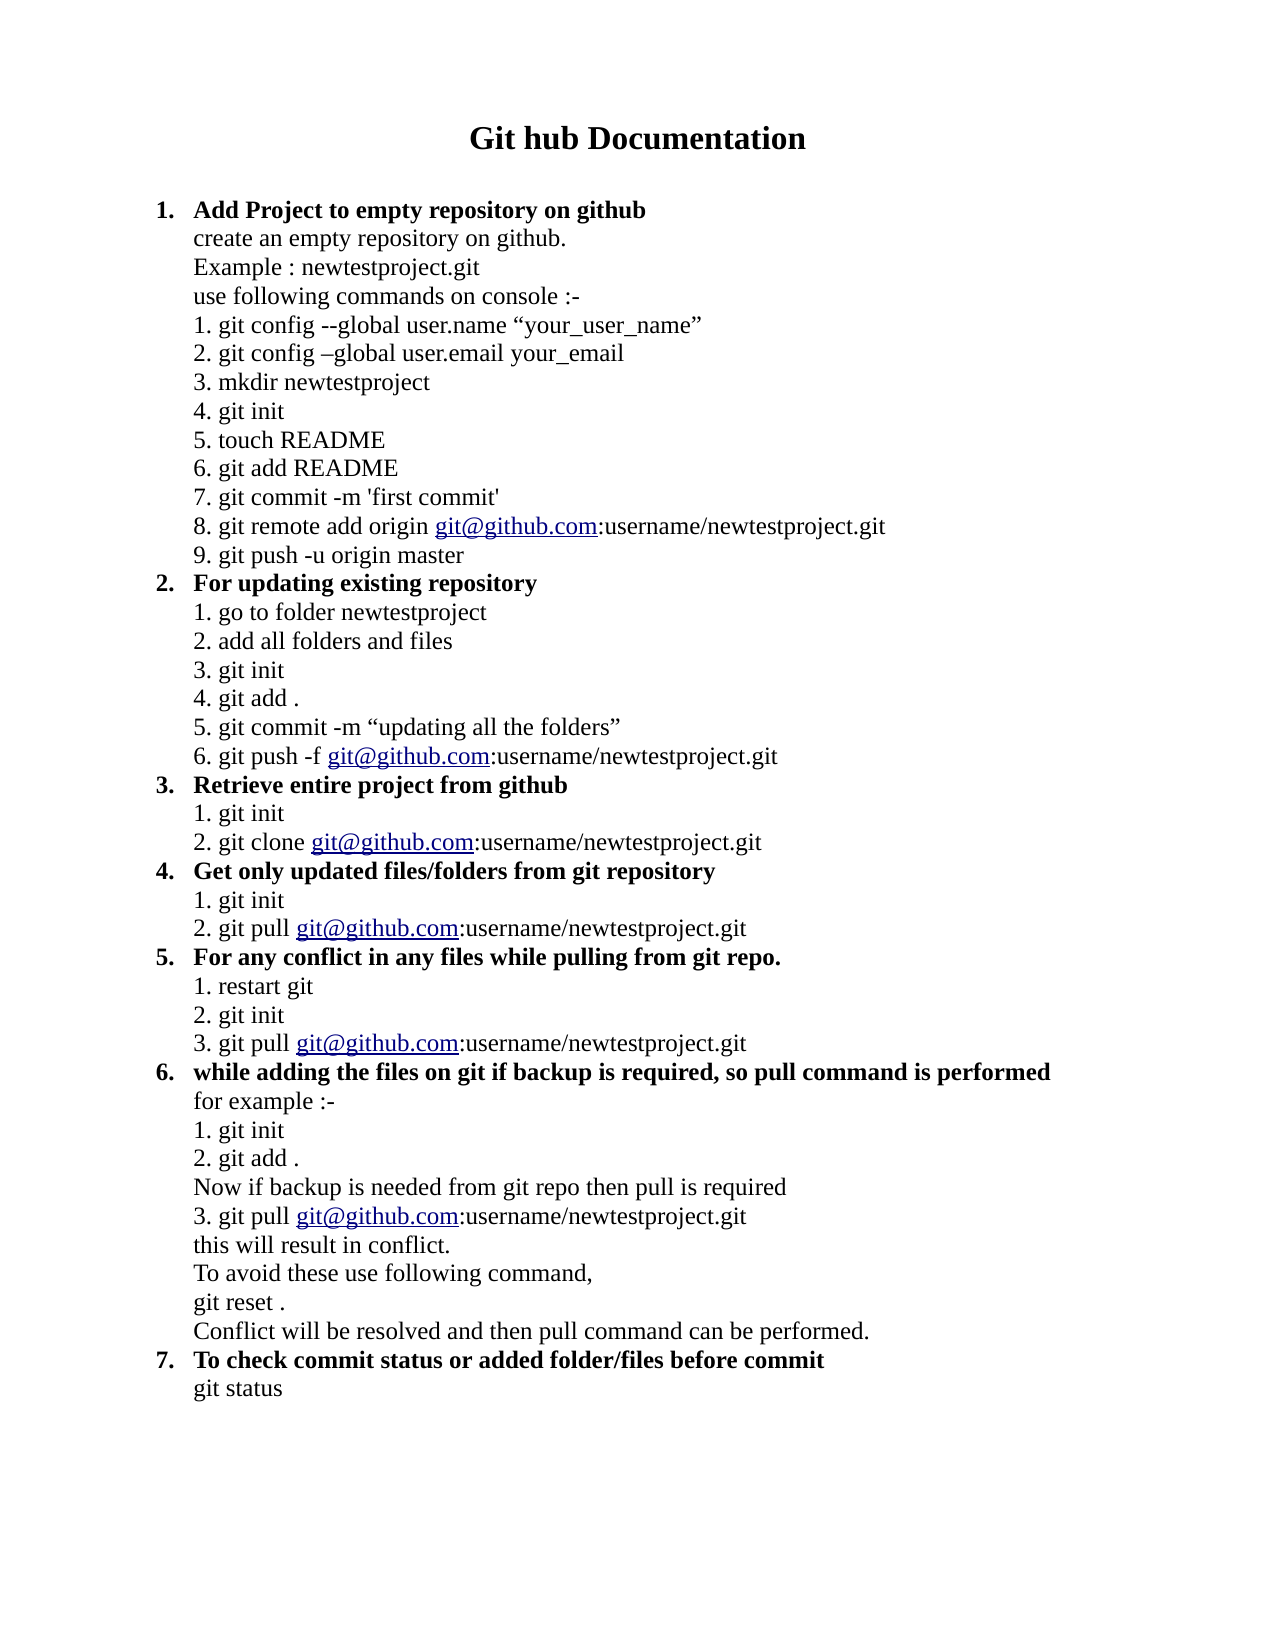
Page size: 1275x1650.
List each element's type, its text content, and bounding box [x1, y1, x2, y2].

list To check commit status or added folder/files before commit [156, 1345, 1157, 1373]
list 2. git clone git@github.com:username/newtestproject.git [156, 827, 1157, 856]
list git reset . [156, 1287, 1157, 1316]
list 5. touch README [156, 425, 1157, 453]
list Get only updated files/folders from git repository [156, 856, 1157, 885]
list 7. git commit -m 'first commit' [156, 482, 1157, 511]
list 3. git pull git@github.com:username/newtestproject.git [156, 1201, 1157, 1230]
list 4. git init [156, 396, 1157, 425]
list git status [156, 1373, 1157, 1402]
list 2. git pull git@github.com:username/newtestproject.git [156, 913, 1157, 942]
list 1. go to folder newtestproject [156, 597, 1157, 626]
list 1. git init [156, 885, 1157, 913]
list Example : newtestproject.git [156, 252, 1157, 281]
list Retrieve entire project from github [156, 770, 1157, 798]
list 3. mkdir newtestproject [156, 367, 1157, 396]
list 6. git push -f git@github.com:username/newtestproject.git [156, 741, 1157, 770]
list 9. git push -u origin master [156, 540, 1157, 568]
list 5. git commit -m “updating all the folders” [156, 712, 1157, 741]
list 1. git config --global user.name “your_user_name” [156, 310, 1157, 338]
list use following commands on console :- [156, 281, 1157, 310]
text Git hub Documentation [118, 118, 1157, 156]
list create an empty repository on github. [156, 223, 1157, 252]
list for example :- [156, 1086, 1157, 1115]
list while adding the files on git if backup is required, so pull command is performed [156, 1057, 1157, 1086]
list 2. git config –global user.email your_email [156, 338, 1157, 367]
list this will result in conflict. [156, 1230, 1157, 1258]
list 2. add all folders and files [156, 626, 1157, 655]
list For updating existing repository [156, 568, 1157, 597]
list Add Project to empty repository on github [156, 195, 1157, 223]
list For any conflict in any files while pulling from git repo. [156, 942, 1157, 971]
list 2. git init [156, 1000, 1157, 1028]
list 4. git add . [156, 683, 1157, 712]
list 8. git remote add origin git@github.com:username/newtestproject.git [156, 511, 1157, 540]
list 6. git add README [156, 453, 1157, 482]
list Conflict will be resolved and then pull command can be performed. [156, 1316, 1157, 1345]
list To avoid these use following command, [156, 1258, 1157, 1287]
list 2. git add . [156, 1143, 1157, 1172]
list 3. git pull git@github.com:username/newtestproject.git [156, 1028, 1157, 1057]
list Now if backup is needed from git repo then pull is required [156, 1172, 1157, 1201]
list 1. git init [156, 798, 1157, 827]
list 1. git init [156, 1115, 1157, 1143]
list 1. restart git [156, 971, 1157, 1000]
list 3. git init [156, 655, 1157, 683]
